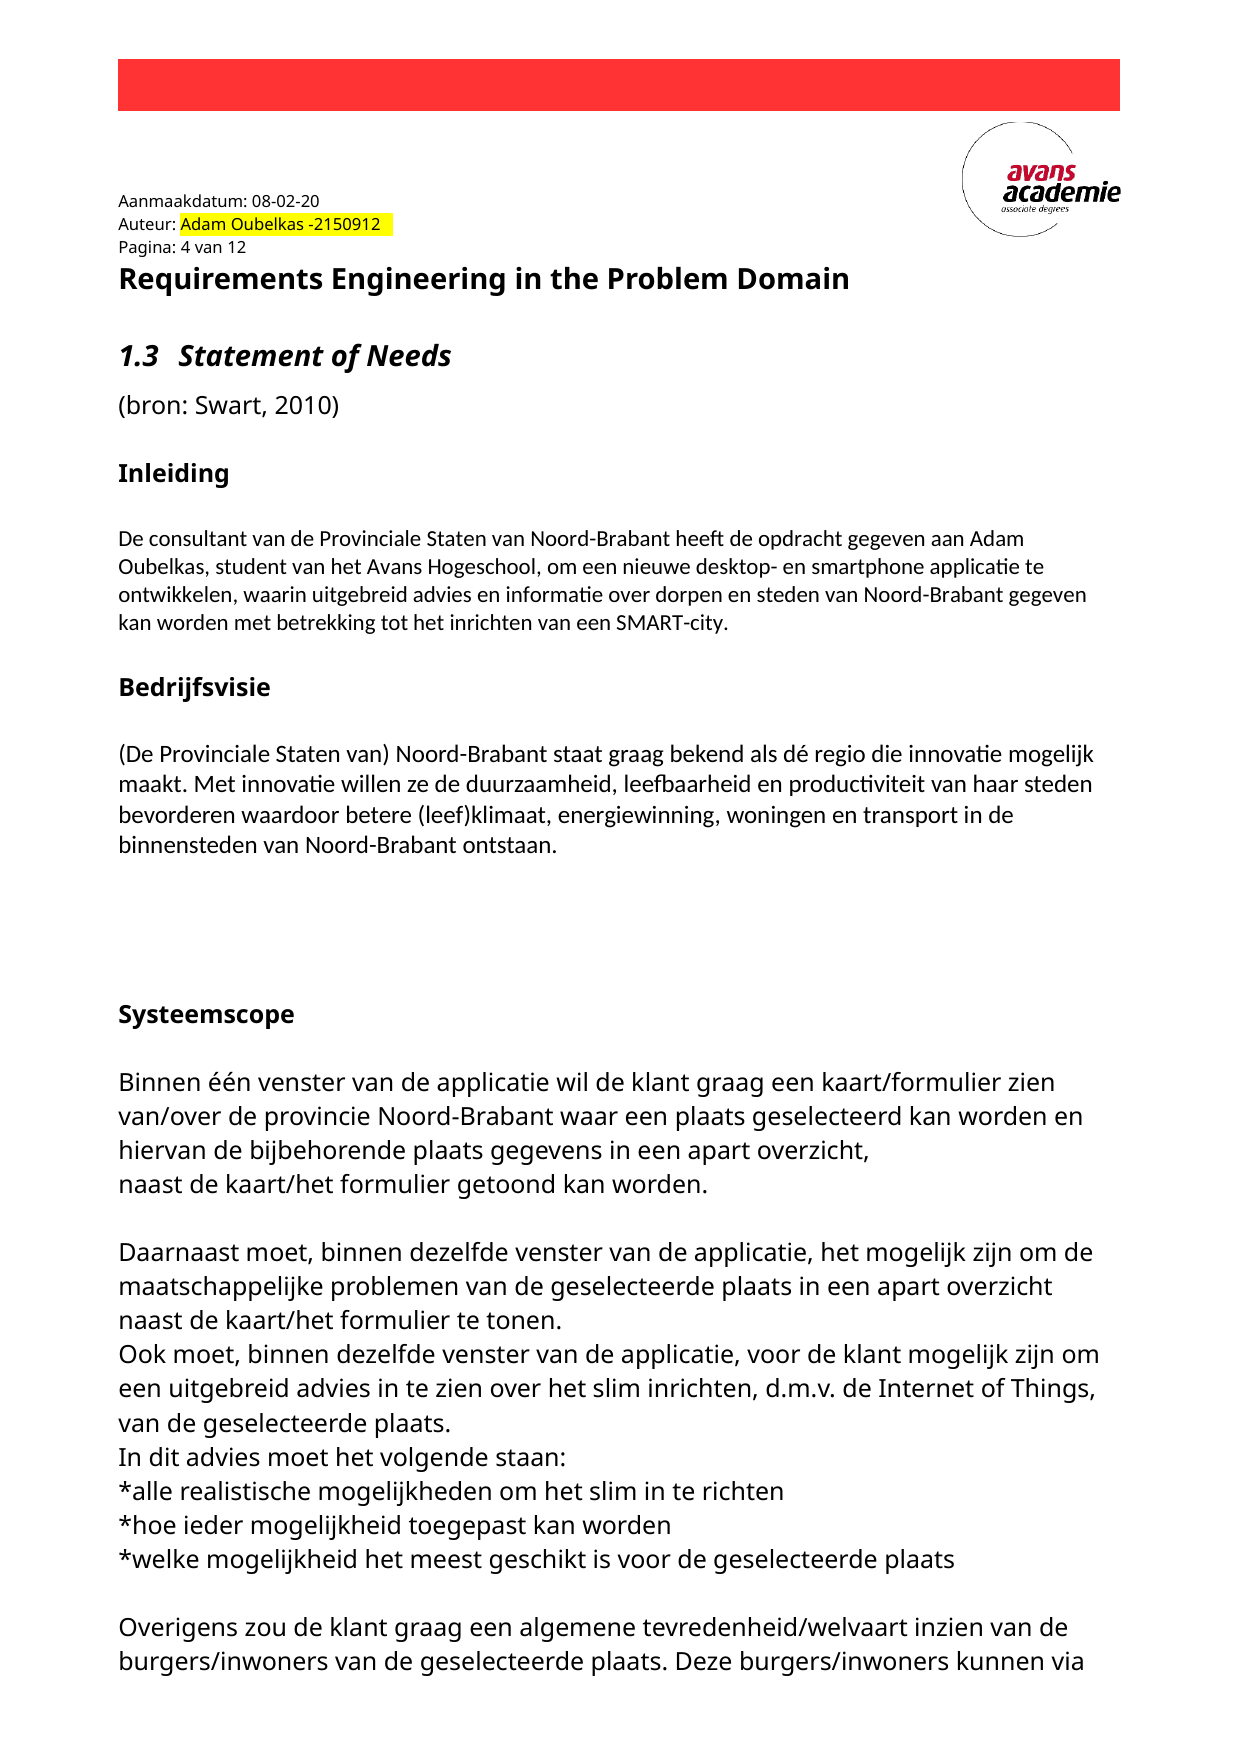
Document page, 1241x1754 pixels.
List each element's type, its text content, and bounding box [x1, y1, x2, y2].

text *welke mogelijkheid het meest geschikt is voor de geselecteerde plaats [118, 1541, 1122, 1576]
text (bron: Swart, 2010) [118, 388, 1122, 422]
text Overigens zou de klant graag een algemene tevredenheid/welvaart inzien van de burgers/inwoners van de geselecteerde plaats. Deze burgers/inwoners kunnen via [118, 1609, 1122, 1678]
text Bedrijfsvisie [118, 670, 1122, 704]
text naast de kaart/het formulier getoond kan worden. [118, 1167, 1122, 1201]
subtitle Requirements Engineering in the Problem Domain [118, 258, 1122, 298]
text Daarnaast moet, binnen dezelfde venster van de applicatie, het mogelijk zijn om de maatschappelijke problemen van de geselecteerde plaats in een apart overzicht naast de kaart/het formulier te tonen. [118, 1235, 1122, 1337]
text Inleiding [118, 456, 1122, 490]
subtitle Statement of Needs [118, 335, 1122, 375]
text Systeemscope [118, 996, 1122, 1031]
text De consultant van de Provinciale Staten van Noord-Brabant heeft de opdracht gegeven aan Adam Oubelkas, student van het Avans Hogeschool, om een nieuwe desktop- en smartphone applicatie te ontwikkelen, waarin uitgebreid advies en informatie over dorpen en steden van Noord-Brabant gegeven kan worden met betrekking tot het inrichten van een SMART-city. [118, 524, 1122, 636]
text *hoe ieder mogelijkheid toegepast kan worden [118, 1507, 1122, 1541]
text (De Provinciale Staten van) Noord-Brabant staat graag bekend als dé regio die innovatie mogelijk maakt. Met innovatie willen ze de duurzaamheid, leefbaarheid en productiviteit van haar steden bevorderen waardoor betere (leef)klimaat, energiewinning, woningen en transport in de binnensteden van Noord-Brabant ontstaan. [118, 738, 1122, 860]
text Ook moet, binnen dezelfde venster van de applicatie, voor de klant mogelijk zijn om een uitgebreid advies in te zien over het slim inrichten, d.m.v. de Internet of Things, van de geselecteerde plaats. [118, 1337, 1122, 1439]
text *alle realistische mogelijkheden om het slim in te richten [118, 1473, 1122, 1507]
text Binnen één venster van de applicatie wil de klant graag een kaart/formulier zien van/over de provincie Noord-Brabant waar een plaats geselecteerd kan worden en hiervan de bijbehorende plaats gegevens in een apart overzicht, [118, 1064, 1122, 1167]
text In dit advies moet het volgende staan: [118, 1439, 1122, 1473]
